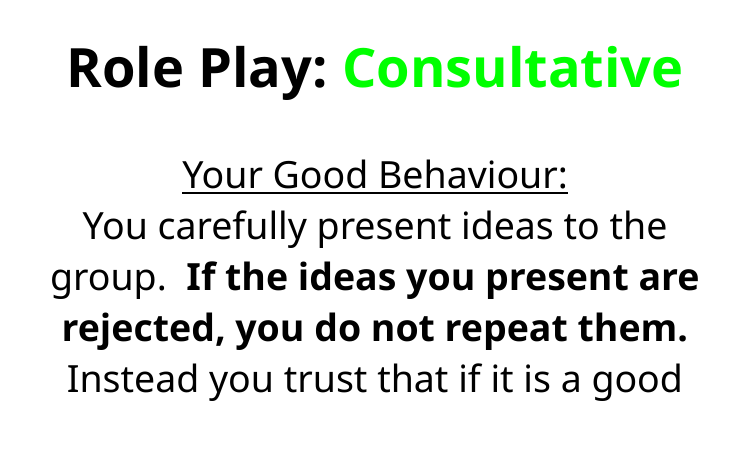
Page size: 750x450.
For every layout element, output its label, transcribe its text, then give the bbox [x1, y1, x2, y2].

text You carefully present ideas to the group. If the ideas you present are rejected, you do not repeat them. Instead you trust that if it is a good [29, 200, 721, 404]
text Your Good Behaviour: [29, 149, 721, 200]
text Role Play: Consultative [29, 29, 721, 103]
